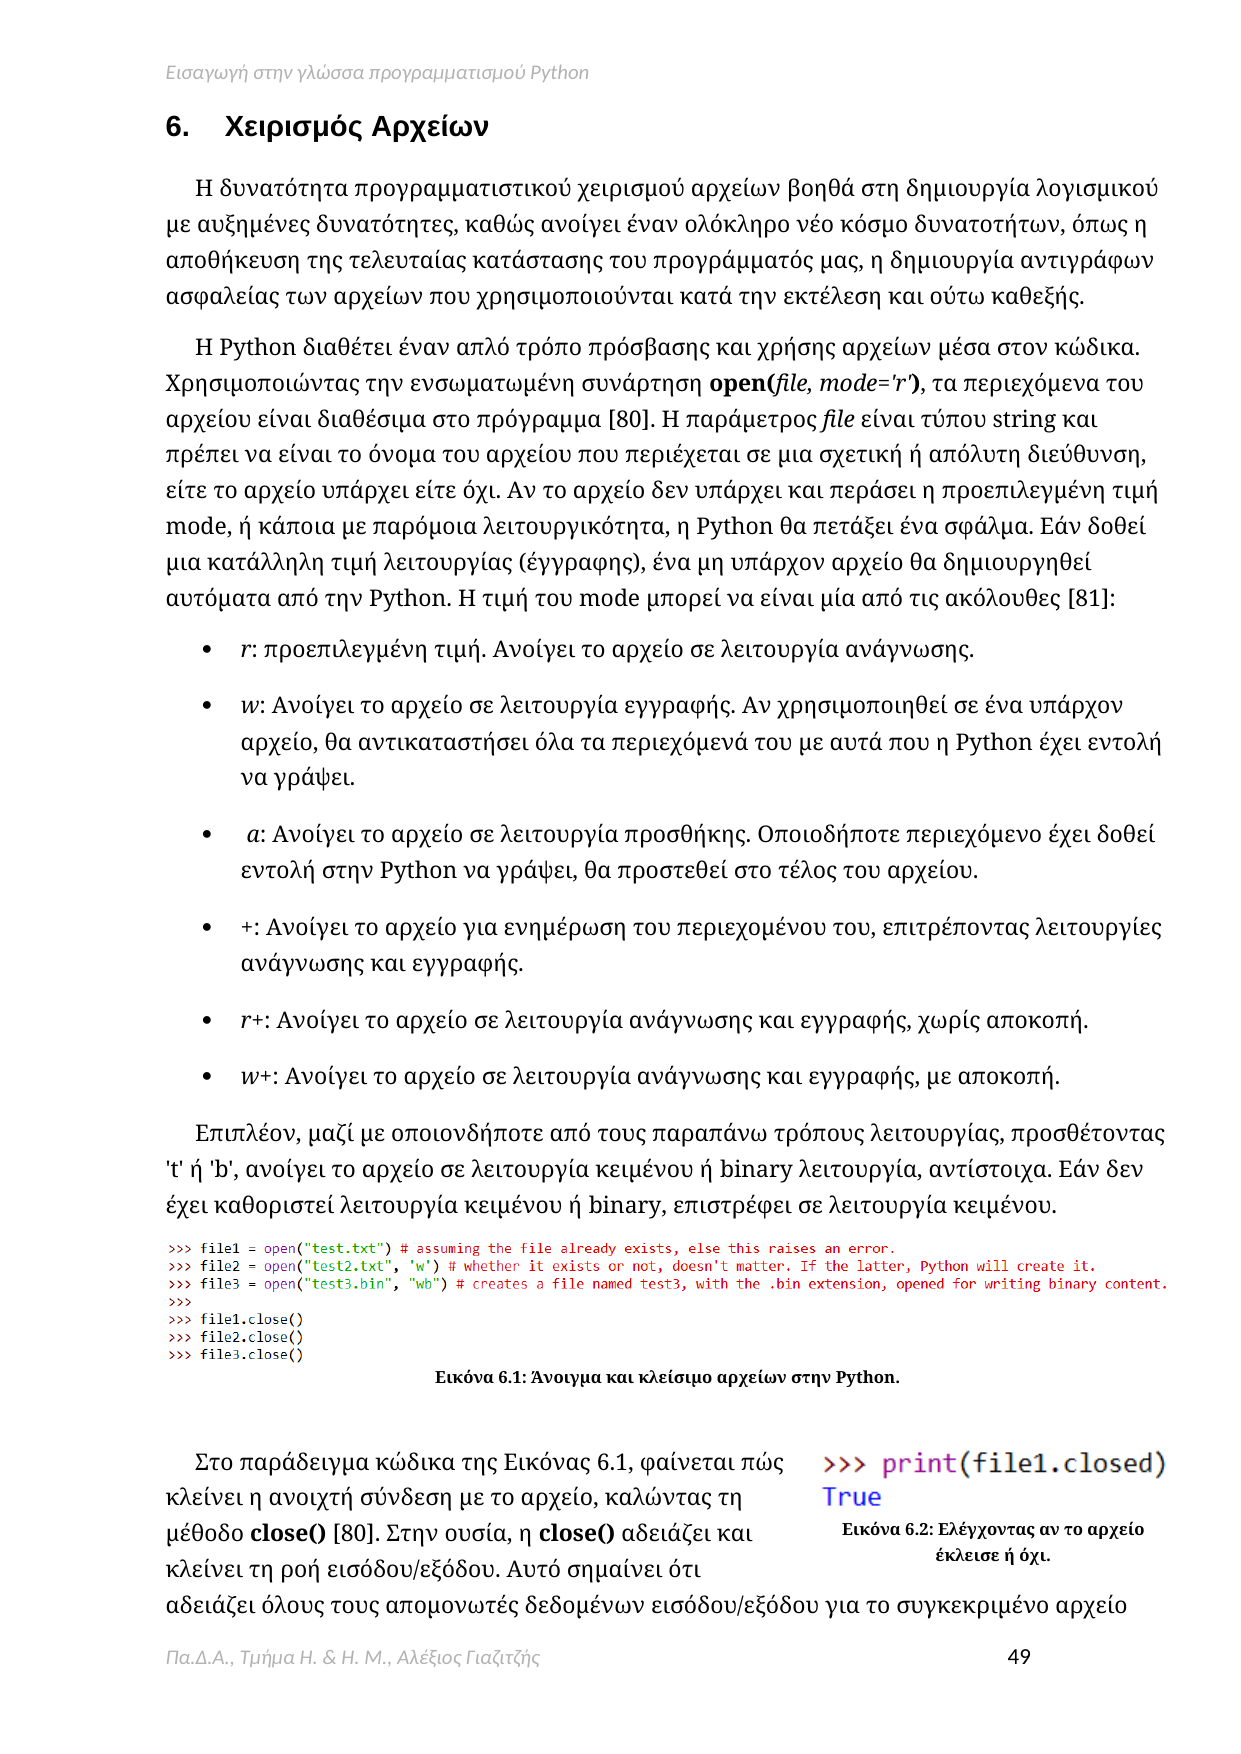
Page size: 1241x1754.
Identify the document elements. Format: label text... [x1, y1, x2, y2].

subtitle Χειρισμός Αρχείων [165, 109, 1169, 143]
list w: Ανοίγει το αρχείο σε λειτουργία εγγραφής. Αν χρησιμοποιηθεί σε ένα υπάρχον αρχείο, θα αντικαταστήσει όλα τα περιεχόμενά του με αυτά που η Python έχει εντολή να γράψει. [203, 689, 1169, 793]
text Εικόνα 6.2: Ελέγχοντας αν το αρχείο έκλεισε ή όχι. [817, 1515, 1169, 1566]
text Η Python διαθέτει έναν απλό τρόπο πρόσβασης και χρήσης αρχείων μέσα στον κώδικα. Χρησιμοποιώντας την ενσωματωμένη συνάρτηση open(file, mode='r'), τα περιεχόμενα του αρχείου είναι διαθέσιμα στο πρόγραμμα [80]. Η παράμετρος file είναι τύπου string και πρέπει να είναι το όνομα του αρχείου που περιέχεται σε μια σχετική ή απόλυτη διεύθυνση, είτε το αρχείο υπάρχει είτε όχι. Αν το αρχείο δεν υπάρχει και περάσει η προεπιλεγμένη τιμή mode, ή κάποια με παρόμοια λειτουργικότητα, η Python θα πετάξει ένα σφάλμα. Εάν δοθεί μια κατάλληλη τιμή λειτουργίας (έγγραφης), ένα μη υπάρχον αρχείο θα δημιουργηθεί αυτόματα από την Python. Η τιμή του mode μπορεί να είναι μία από τις ακόλουθες [81]: [165, 331, 1169, 613]
list r+: Ανοίγει το αρχείο σε λειτουργία ανάγνωσης και εγγραφής, χωρίς αποκοπή. [203, 1003, 1169, 1035]
list a: Ανοίγει το αρχείο σε λειτουργία προσθήκης. Οποιοδήποτε περιεχόμενο έχει δοθεί εντολή στην Python να γράψει, θα προστεθεί στο τέλος του αρχείου. [203, 818, 1169, 885]
text Στο παράδειγμα κώδικα της Εικόνας 6.1, φαίνεται πώς κλείνει η ανοιχτή σύνδεση με το αρχείο, καλώντας τη μέθοδο close() [80]. Στην ουσία, η close() αδειάζει και κλείνει τη ροή εισόδου/εξόδου. Αυτό σημαίνει ότι αδειάζει όλους τους απομονωτές δεδομένων εισόδου/εξόδου για το συγκεκριμένο αρχείο [165, 1445, 1169, 1620]
text Εικόνα 6.1: Άνοιγμα και κλείσιμο αρχείων στην Python. [165, 1363, 1169, 1389]
picture [816, 1445, 1170, 1515]
text Η δυνατότητα προγραμματιστικού χειρισμού αρχείων βοηθά στη δημιουργία λογισμικού με αυξημένες δυνατότητες, καθώς ανοίγει έναν ολόκληρο νέο κόσμο δυνατοτήτων, όπως η αποθήκευση της τελευταίας κατάστασης του προγράμματός μας, η δημιουργία αντιγράφων ασφαλείας των αρχείων που χρησιμοποιούνται κατά την εκτέλεση και ούτω καθεξής. [165, 172, 1169, 311]
text Επιπλέον, μαζί με οποιονδήποτε από τους παραπάνω τρόπους λειτουργίας, προσθέτοντας 't' ή 'b', ανοίγει το αρχείο σε λειτουργία κειμένου ή binary λειτουργία, αντίστοιχα. Εάν δεν έχει καθοριστεί λειτουργία κειμένου ή binary, επιστρέφει σε λειτουργία κειμένου. [165, 1117, 1169, 1220]
list +: Ανοίγει το αρχείο για ενημέρωση του περιεχομένου του, επιτρέποντας λειτουργίες ανάγνωσης και εγγραφής. [203, 911, 1169, 978]
list r: προεπιλεγμένη τιμή. Ανοίγει το αρχείο σε λειτουργία ανάγνωσης. [203, 633, 1169, 664]
list w+: Ανοίγει το αρχείο σε λειτουργία ανάγνωσης και εγγραφής, με αποκοπή. [203, 1060, 1169, 1092]
picture [165, 1239, 1170, 1363]
